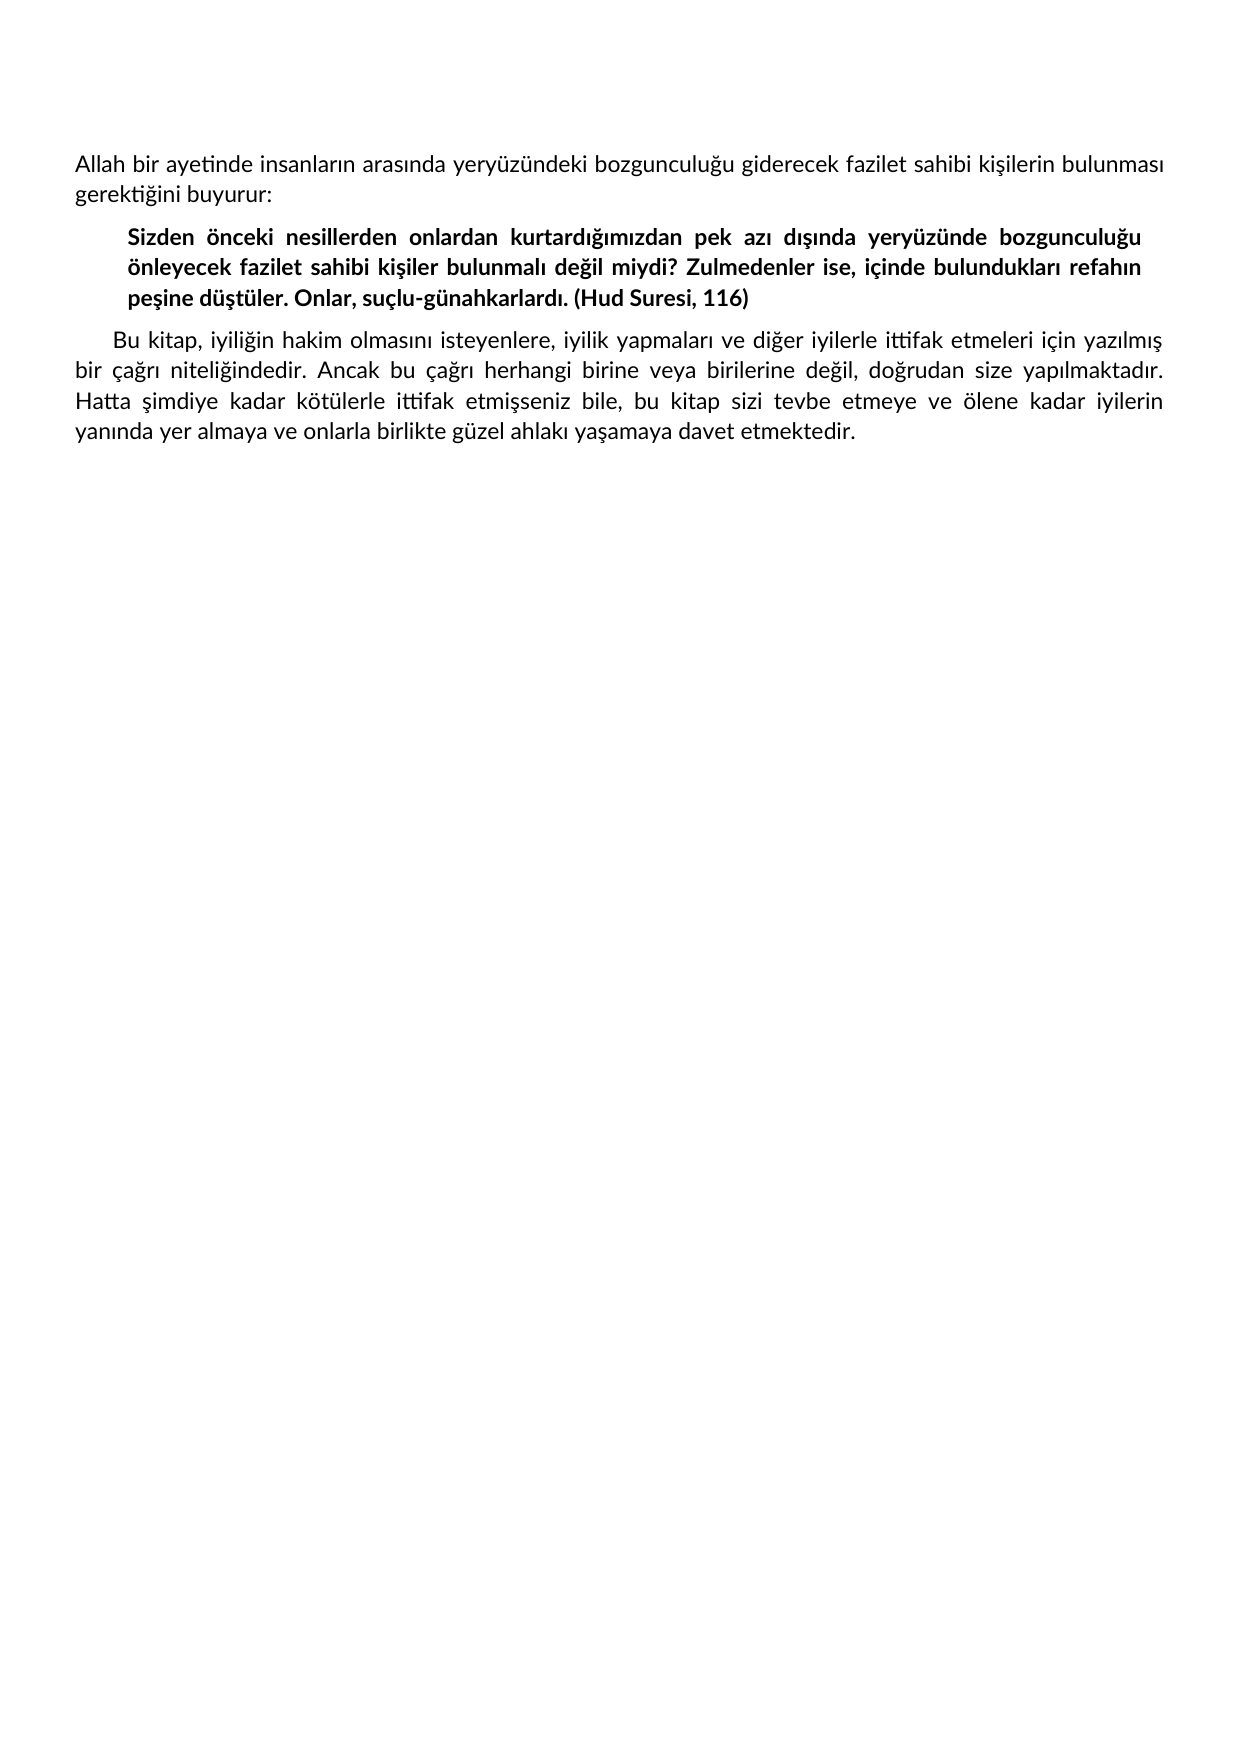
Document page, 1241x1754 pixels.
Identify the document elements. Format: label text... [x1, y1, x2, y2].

text Allah bir ayetinde insanların arasında yeryüzündeki bozgunculuğu giderecek fazilet sahibi kişilerin bulunması gerektiğini buyurur: [75, 150, 1165, 208]
text Bu kitap, iyiliğin hakim olmasını isteyenlere, iyilik yapmaları ve diğer iyilerle ittifak etmeleri için yazılmış bir çağrı niteliğindedir. Ancak bu çağrı herhangi birine veya birilerine değil, doğrudan size yapılmaktadır. Hatta şimdiye kadar kötülerle ittifak etmişseniz bile, bu kitap sizi tevbe etmeye ve ölene kadar iyilerin yanında yer almaya ve onlarla birlikte güzel ahlakı yaşamaya davet etmektedir. [75, 326, 1165, 444]
text Sizden önceki nesillerden onlardan kurtardığımızdan pek azı dışında yeryüzünde bozgunculuğu önleyecek fazilet sahibi kişiler bulunmalı değil miydi? Zulmedenler ise, içinde bulundukları refahın peşine düştüler. Onlar, suçlu-günahkarlardı. (Hud Suresi, 116) [127, 223, 1143, 311]
